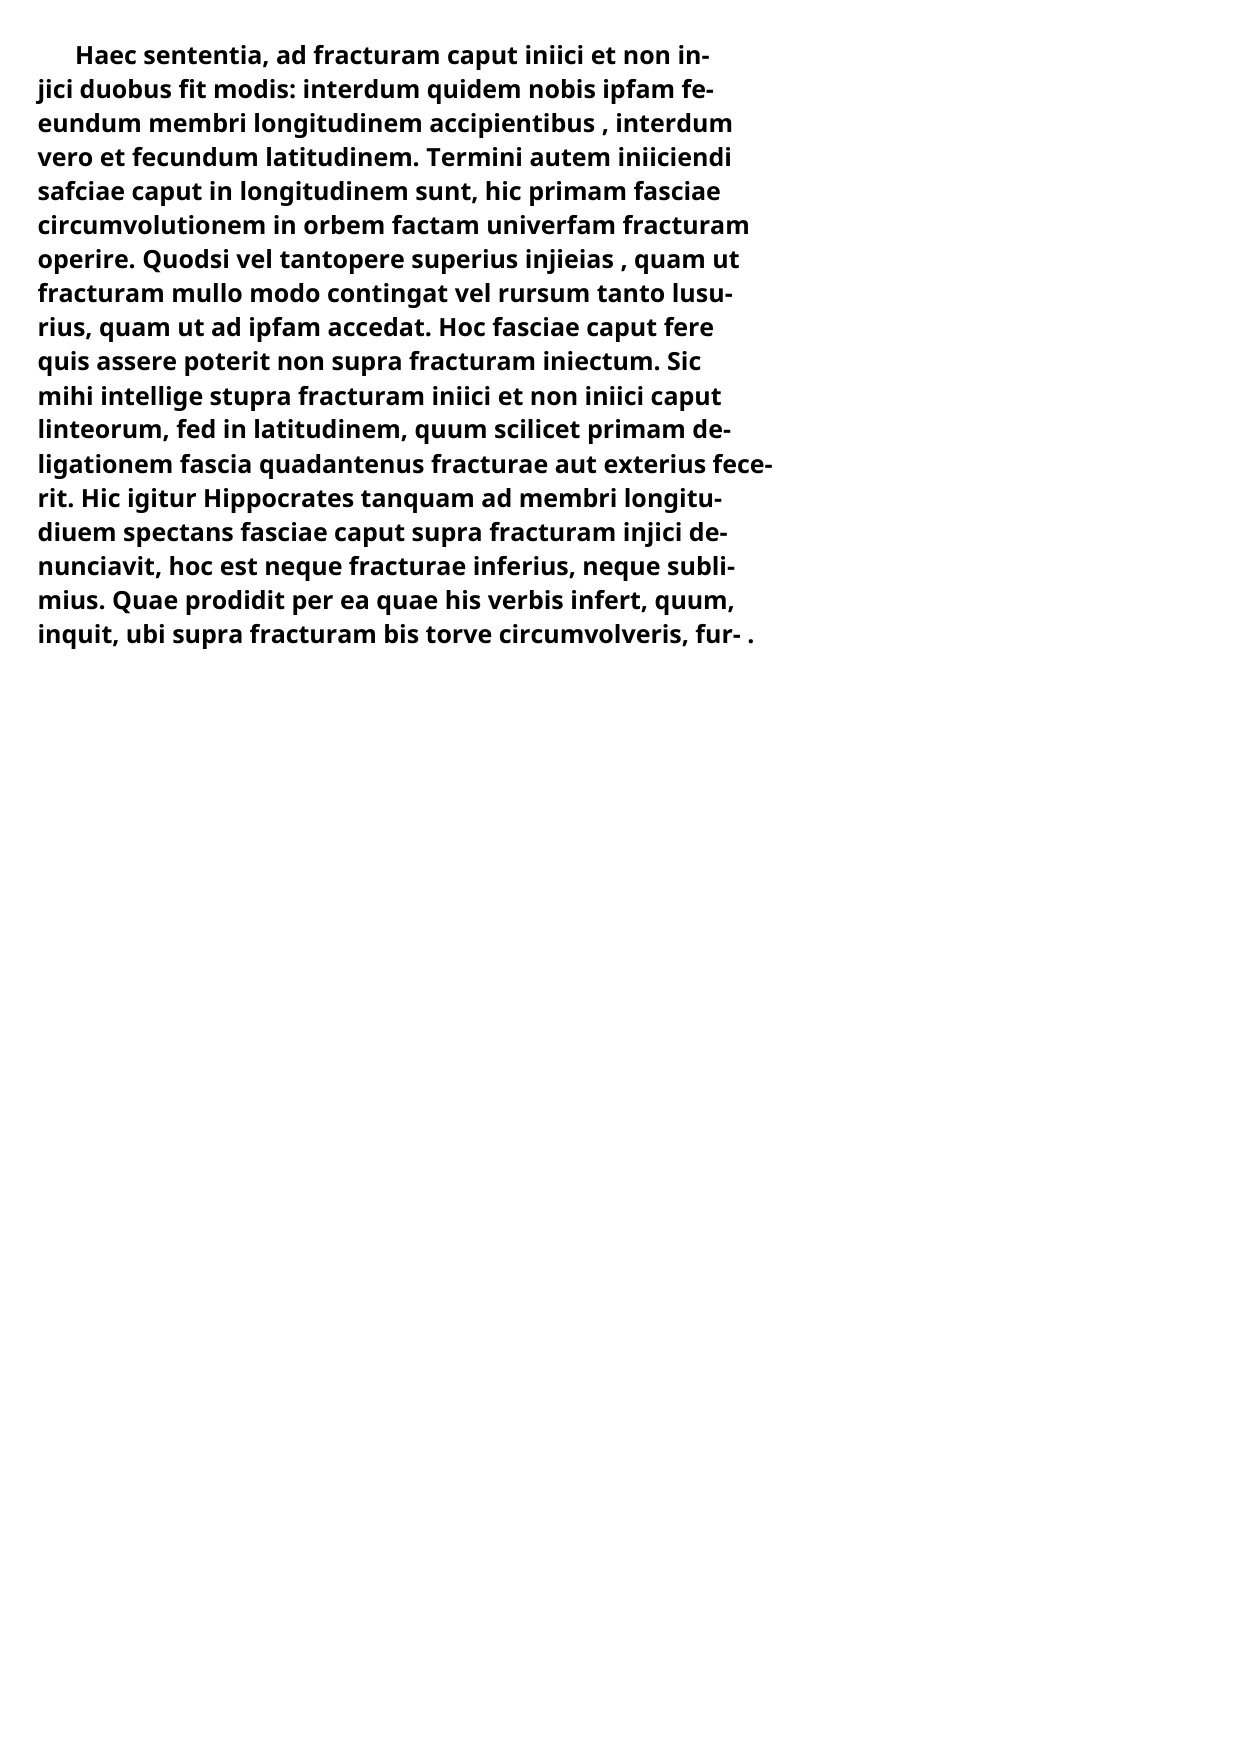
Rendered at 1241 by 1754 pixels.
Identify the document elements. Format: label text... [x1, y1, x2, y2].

text Haec sententia, ad fracturam caput iniici et non in- jici duobus fit modis: interdum quidem nobis ipfam fe- eundum membri longitudinem accipientibus , interdum vero et fecundum latitudinem. Termini autem iniiciendi safciae caput in longitudinem sunt, hic primam fasciae circumvolutionem in orbem factam univerfam fracturam operire. Quodsi vel tantopere superius injieias , quam ut fracturam mullo modo contingat vel rursum tanto lusu- rius, quam ut ad ipfam accedat. Hoc fasciae caput fere quis assere poterit non supra fracturam iniectum. Sic mihi intellige stupra fracturam iniici et non iniici caput linteorum, fed in latitudinem, quum scilicet primam de- ligationem fascia quadantenus fracturae aut exterius fece- rit. Hic igitur Hippocrates tanquam ad membri longitu- diuem spectans fasciae caput supra fracturam injici de- nunciavit, hoc est neque fracturae inferius, neque subli- mius. Quae prodidit per ea quae his verbis infert, quum, inquit, ubi supra fracturam bis torve circumvolveris, fur- . [37, 37, 1203, 651]
